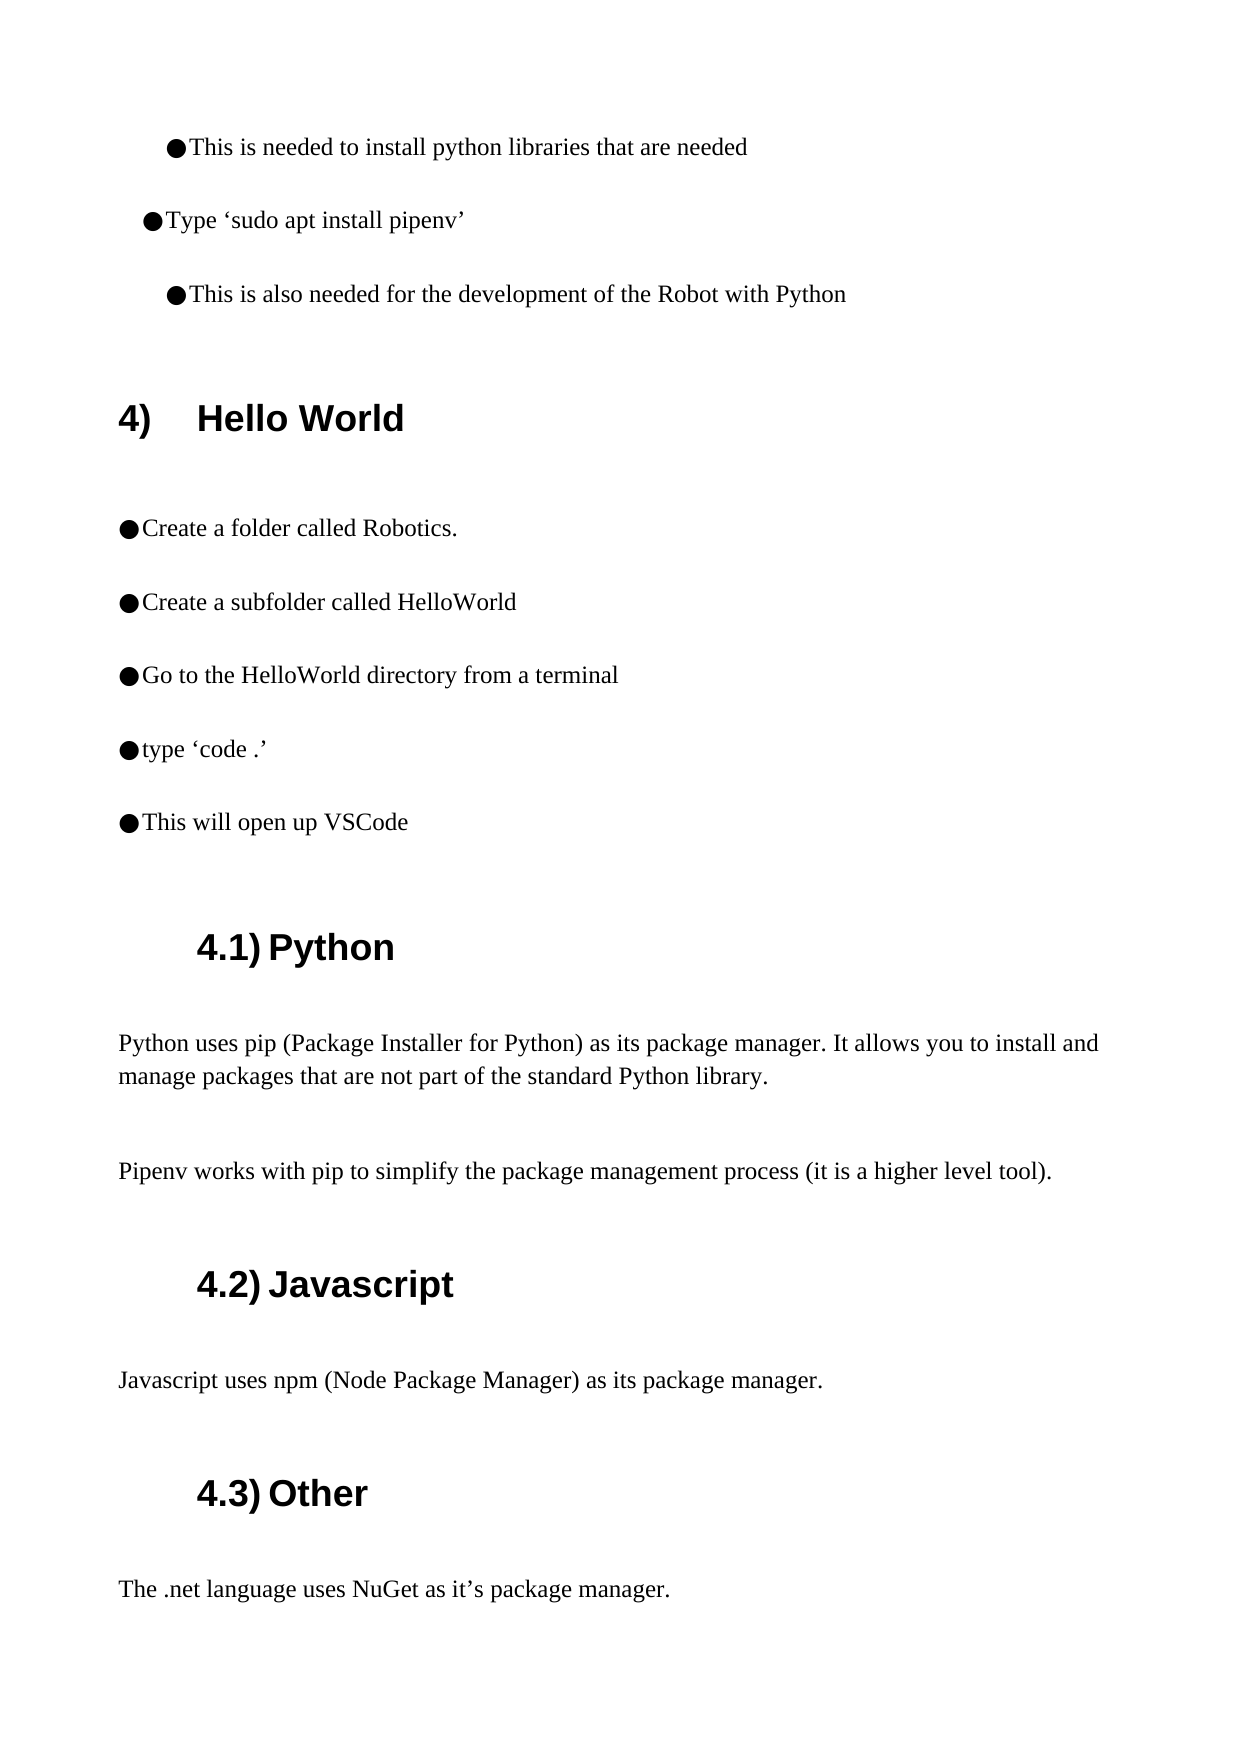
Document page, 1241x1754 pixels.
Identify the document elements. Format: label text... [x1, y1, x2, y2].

text Pipenv works with pip to simplify the package management process (it is a higher level tool). [118, 1156, 1122, 1185]
text The .net language uses NuGet as it’s package manager. [118, 1574, 1122, 1603]
list Other [197, 1471, 1122, 1514]
text Javascript uses npm (Node Package Manager) as its package manager. [118, 1365, 1122, 1394]
text Python uses pip (Package Installer for Python) as its package manager. It allows you to install and manage packages that are not part of the standard Python library. [118, 1028, 1122, 1090]
list Go to the HelloWorld directory from a terminal [118, 647, 1122, 698]
list This is also needed for the development of the Robot with Python [165, 265, 1122, 316]
list Javascript [197, 1262, 1122, 1305]
list Python [197, 925, 1122, 968]
list type ‘code .’ [118, 720, 1122, 771]
list This will open up VSCode [118, 793, 1122, 845]
list Type ‘sudo apt install pipenv’ [142, 192, 1122, 243]
subtitle Hello World [118, 396, 1122, 439]
list Create a subfolder called HelloWorld [118, 573, 1122, 624]
list This is needed to install python libraries that are needed [165, 118, 1122, 169]
list Create a folder called Robotics. [118, 500, 1122, 551]
